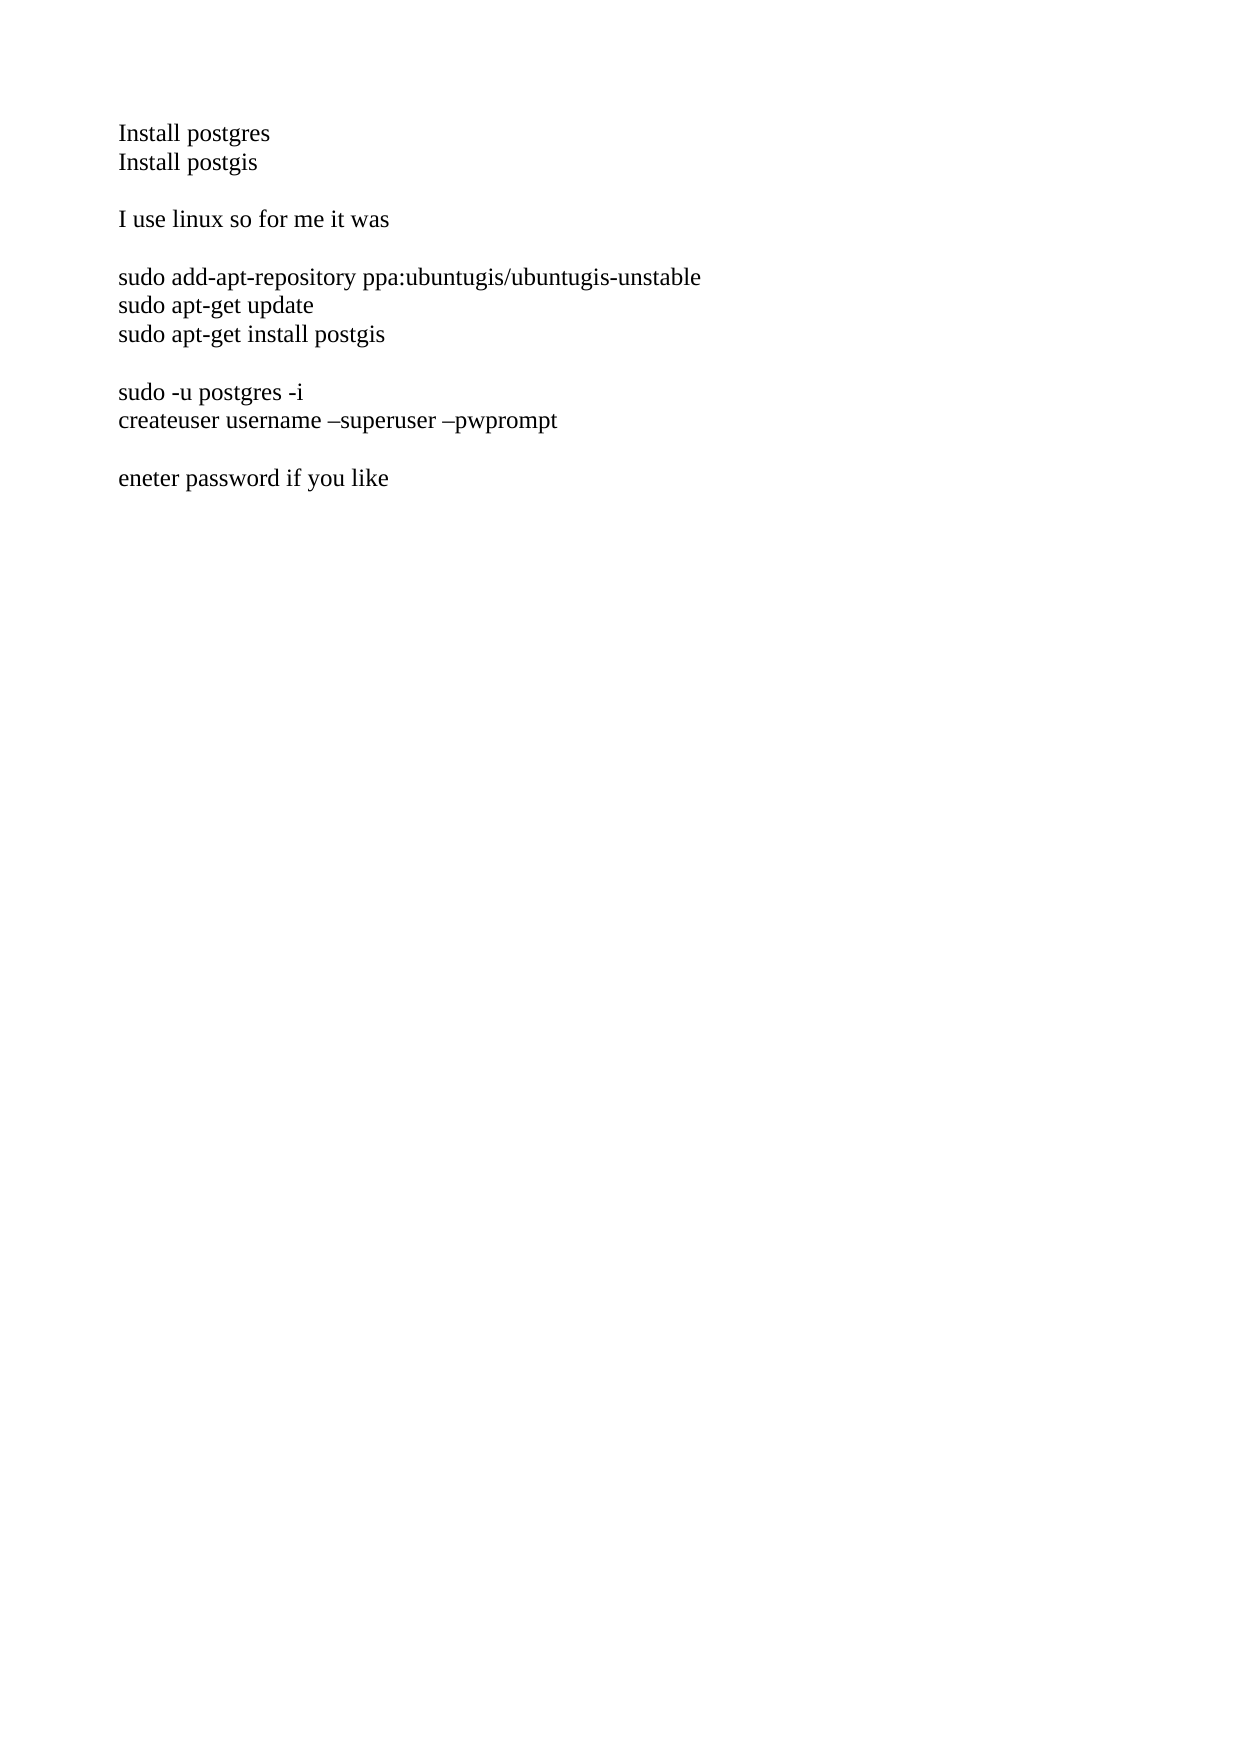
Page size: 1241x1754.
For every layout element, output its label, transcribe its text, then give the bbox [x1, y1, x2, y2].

text Install postgis [118, 147, 1122, 176]
text sudo apt-get update [118, 291, 1122, 319]
text Install postgres [118, 118, 1122, 147]
text sudo -u postgres -i [118, 377, 1122, 406]
text createuser username –superuser –pwprompt [118, 406, 1122, 434]
text eneter password if you like [118, 463, 1122, 492]
text sudo apt-get install postgis [118, 319, 1122, 348]
text I use linux so for me it was [118, 204, 1122, 233]
text sudo add-apt-repository ppa:ubuntugis/ubuntugis-unstable [118, 262, 1122, 291]
